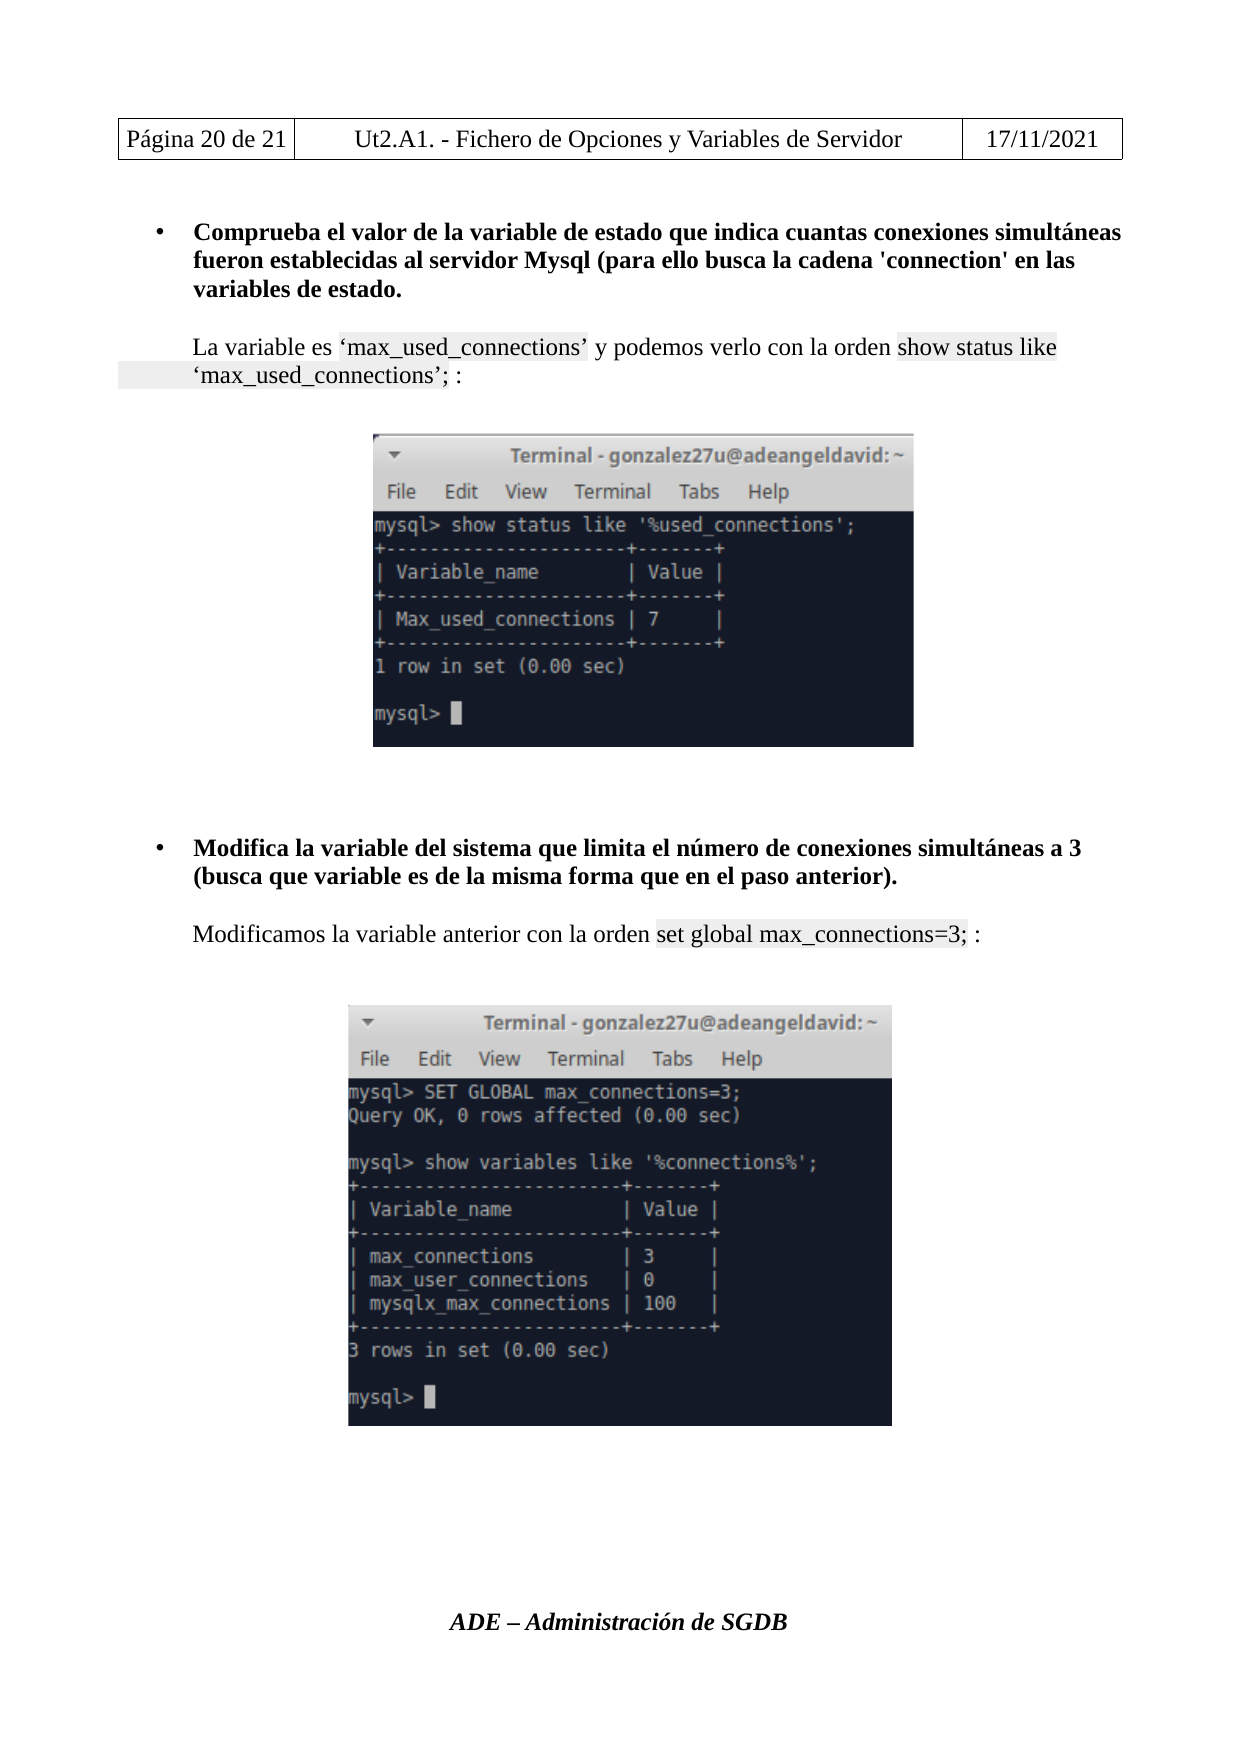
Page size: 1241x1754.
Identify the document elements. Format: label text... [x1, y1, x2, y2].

list Comprueba el valor de la variable de estado que indica cuantas conexiones simultáneas fueron establecidas al servidor Mysql (para ello busca la cadena 'connection' en las variables de estado. [156, 217, 1122, 303]
list Modifica la variable del sistema que limita el número de conexiones simultáneas a 3 (busca que variable es de la misma forma que en el paso anterior). [156, 833, 1122, 890]
text Modificamos la variable anterior con la orden set global max_connections=3; : [118, 919, 1122, 948]
picture [373, 433, 914, 747]
picture [348, 1005, 892, 1426]
text La variable es ‘max_used_connections’ y podemos verlo con la orden show status like ‘max_used_connections’; : [118, 332, 1122, 389]
